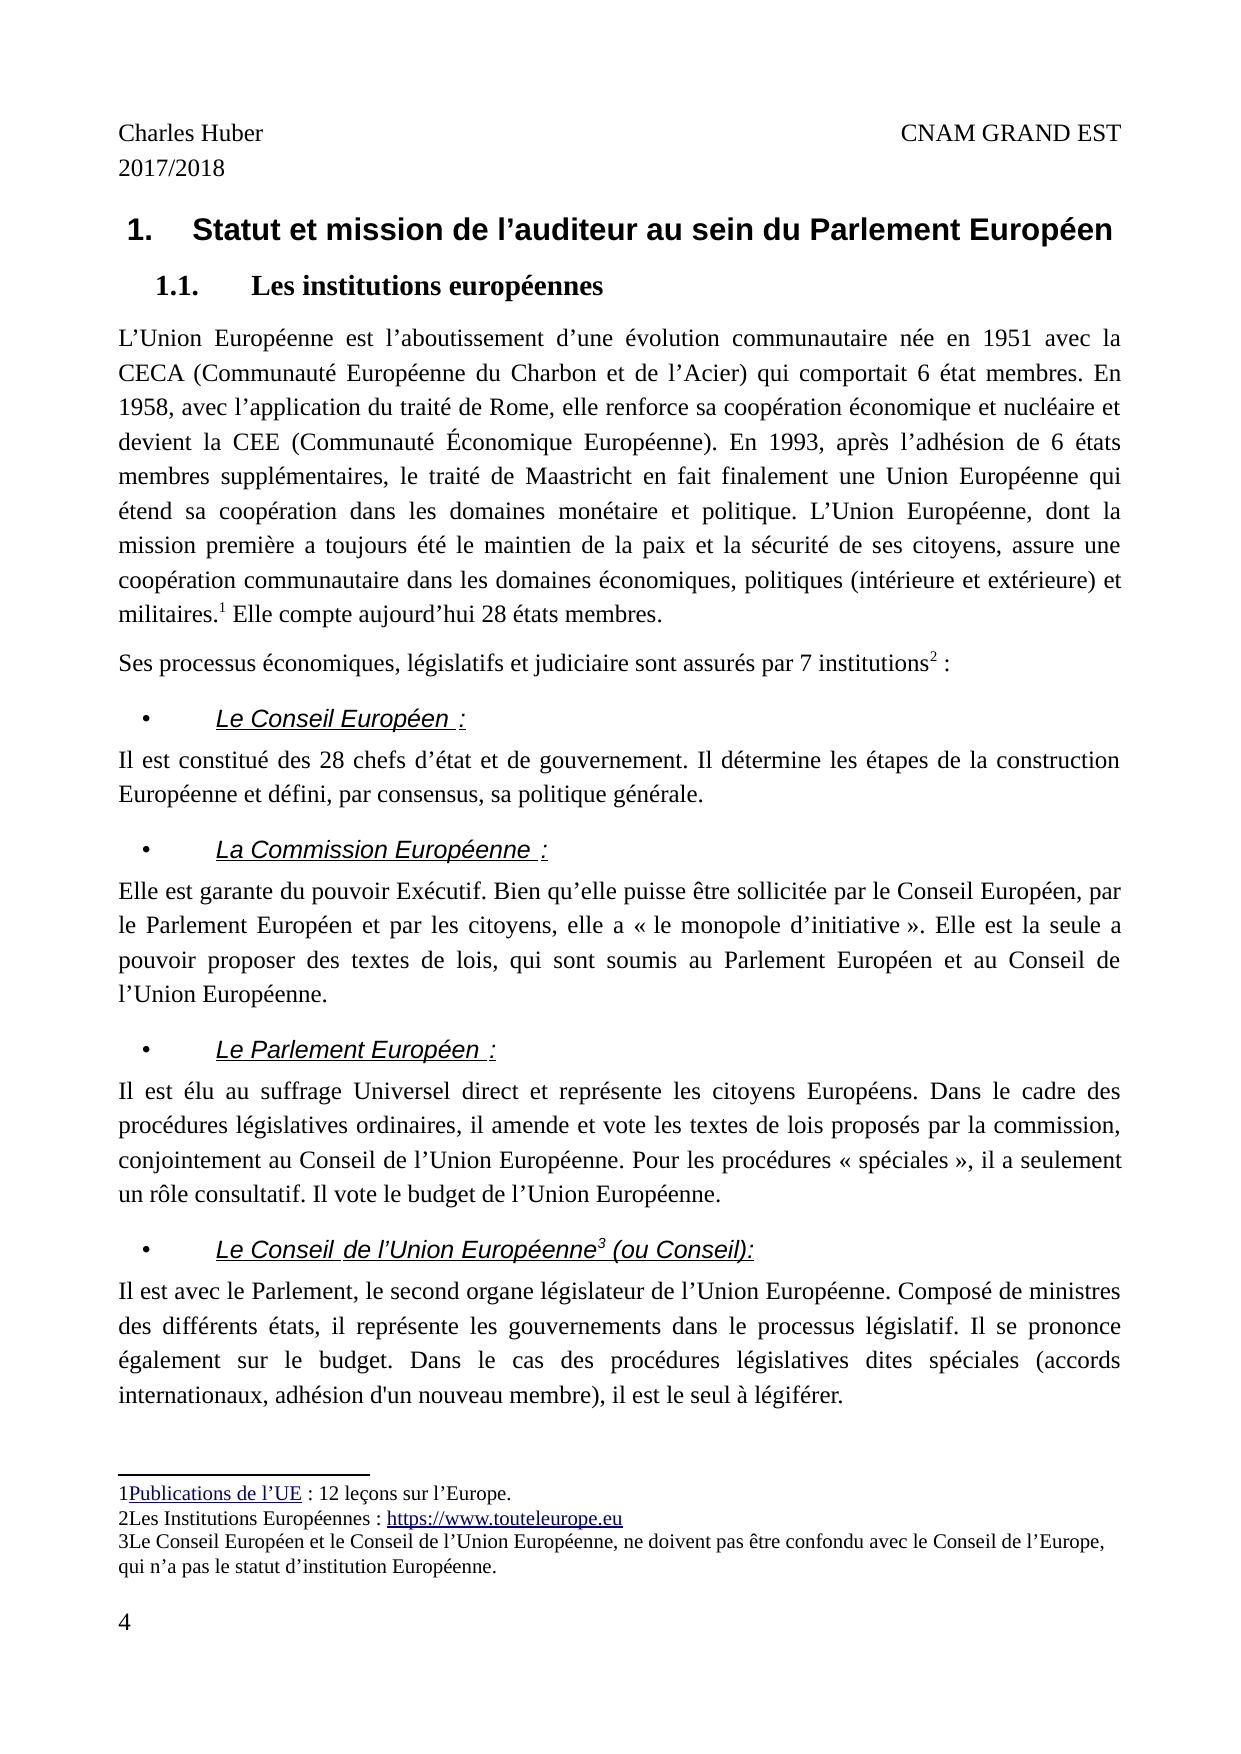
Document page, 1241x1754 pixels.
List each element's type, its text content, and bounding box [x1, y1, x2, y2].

list Le Conseil Européen et le Conseil de l’Union Européenne, ne doivent pas être confondu avec le Conseil de l’Europe, qui n’a pas le statut d’institution Européenne. [118, 1529, 1122, 1578]
text Il est élu au suffrage Universel direct et représente les citoyens Européens. Dans le cadre des procédures législatives ordinaires, il amende et vote les textes de lois proposés par la commission, conjointement au Conseil de l’Union Européenne. Pour les procédures « spéciales », il a seulement un rôle consultatif. Il vote le budget de l’Union Européenne. [118, 1076, 1122, 1208]
subtitle Le Conseil Européen : [142, 703, 1122, 732]
subtitle Les institutions européennes [148, 268, 1122, 302]
text Elle est garante du pouvoir Exécutif. Bien qu’elle puisse être sollicitée par le Conseil Européen, par le Parlement Européen et par les citoyens, elle a « le monopole d’initiative ». Elle est la seule a pouvoir proposer des textes de lois, qui sont soumis au Parlement Européen et au Conseil de l’Union Européenne. [118, 876, 1122, 1008]
text Ses processus économiques, législatifs et judiciaire sont assurés par 7 institutions : [118, 648, 1122, 677]
subtitle Le Conseil de l’Union Européenne (ou Conseil): [142, 1235, 1122, 1264]
text Les Institutions Européennes : https://www.touteleurope.eu [118, 1505, 1122, 1529]
text Il est avec le Parlement, le second organe législateur de l’Union Européenne. Composé de ministres des différents états, il représente les gouvernements dans le processus législatif. Il se prononce également sur le budget. Dans le cas des procédures législatives dites spéciales (accords internationaux, adhésion d'un nouveau membre), il est le seul à légiférer. [118, 1276, 1122, 1408]
subtitle La Commission Européenne : [142, 835, 1122, 863]
text Publications de l’UE : 12 leçons sur l’Europe. [118, 1481, 1122, 1505]
text L’Union Européenne est l’aboutissement d’une évolution communautaire née en 1951 avec la CECA (Communauté Européenne du Charbon et de l’Acier) qui comportait 6 état membres. En 1958, avec l’application du traité de Rome, elle renforce sa coopération économique et nucléaire et devient la CEE (Communauté Économique Européenne). En 1993, après l’adhésion de 6 états membres supplémentaires, le traité de Maastricht en fait finalement une Union Européenne qui étend sa coopération dans les domaines monétaire et politique. L’Union Européenne, dont la mission première a toujours été le maintien de la paix et la sécurité de ses citoyens, assure une coopération communautaire dans les domaines économiques, politiques (intérieure et extérieure) et militaires. Elle compte aujourd’hui 28 états membres. [118, 323, 1122, 628]
subtitle Le Parlement Européen : [142, 1035, 1122, 1064]
text Il est constitué des 28 chefs d’état et de gouvernement. Il détermine les étapes de la construction Européenne et défini, par consensus, sa politique générale. [118, 745, 1122, 808]
subtitle Statut et mission de l’auditeur au sein du Parlement Européen [118, 211, 1122, 247]
